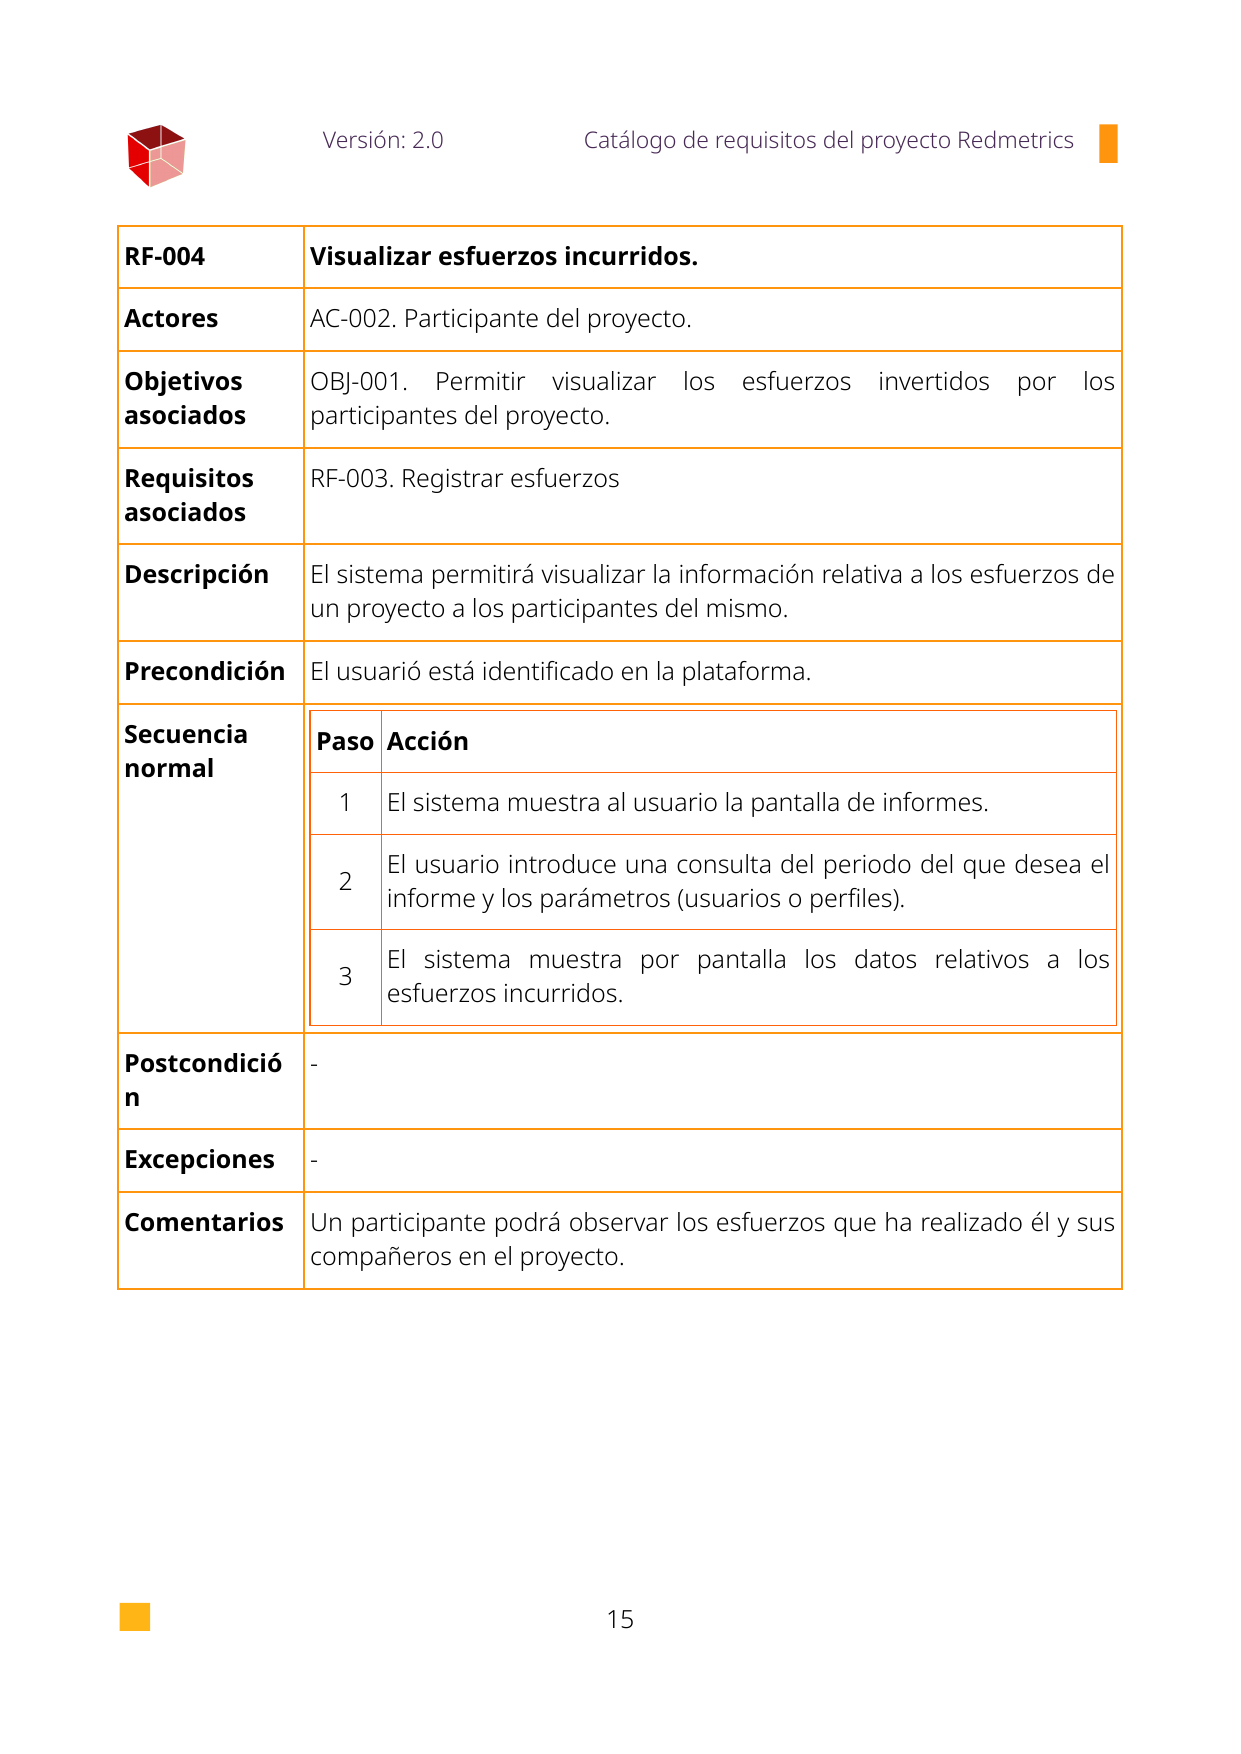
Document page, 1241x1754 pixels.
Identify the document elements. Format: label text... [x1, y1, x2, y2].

table_cell Descripción [119, 545, 303, 640]
table_cell Objetivos asociados [119, 352, 303, 447]
table_cell Un participante podrá observar los esfuerzos que ha realizado él y sus compañeros en el proyecto. [305, 1193, 1121, 1287]
table_header Paso [311, 711, 381, 772]
table_cell Comentarios [119, 1193, 303, 1287]
table_cell Precondición [119, 642, 303, 702]
table_cell Postcondición [119, 1034, 303, 1128]
table_header Visualizar esfuerzos incurridos. [305, 227, 1121, 287]
table_cell Secuencia normal [119, 705, 303, 1032]
table_cell - [305, 1034, 1121, 1128]
table_cell El sistema permitirá visualizar la información relativa a los esfuerzos de un proyecto a los participantes del mismo. [305, 545, 1121, 640]
table_cell OBJ-001. Permitir visualizar los esfuerzos invertidos por los participantes del proyecto. [305, 352, 1121, 447]
table_cell Excepciones [119, 1130, 303, 1191]
table_cell 2 [311, 835, 381, 929]
table_cell - [305, 1130, 1121, 1191]
picture [123, 123, 189, 189]
table_cell 1 [311, 773, 381, 833]
table_cell 3 [311, 930, 381, 1025]
table_cell [305, 705, 1121, 1032]
table_header Acción [382, 711, 1116, 772]
table_cell El sistema muestra al usuario la pantalla de informes. [382, 773, 1116, 833]
table_cell El usuarió está identificado en la plataforma. [305, 642, 1121, 702]
table_cell El usuario introduce una consulta del periodo del que desea el informe y los parámetros (usuarios o perfiles). [382, 835, 1116, 929]
table_header RF-004 [119, 227, 303, 287]
table_cell El sistema muestra por pantalla los datos relativos a los esfuerzos incurridos. [382, 930, 1116, 1025]
table_cell Requisitos asociados [119, 449, 303, 543]
table_cell RF-003. Registrar esfuerzos [305, 449, 1121, 543]
table_cell AC-002. Participante del proyecto. [305, 289, 1121, 350]
table_cell Actores [119, 289, 303, 350]
